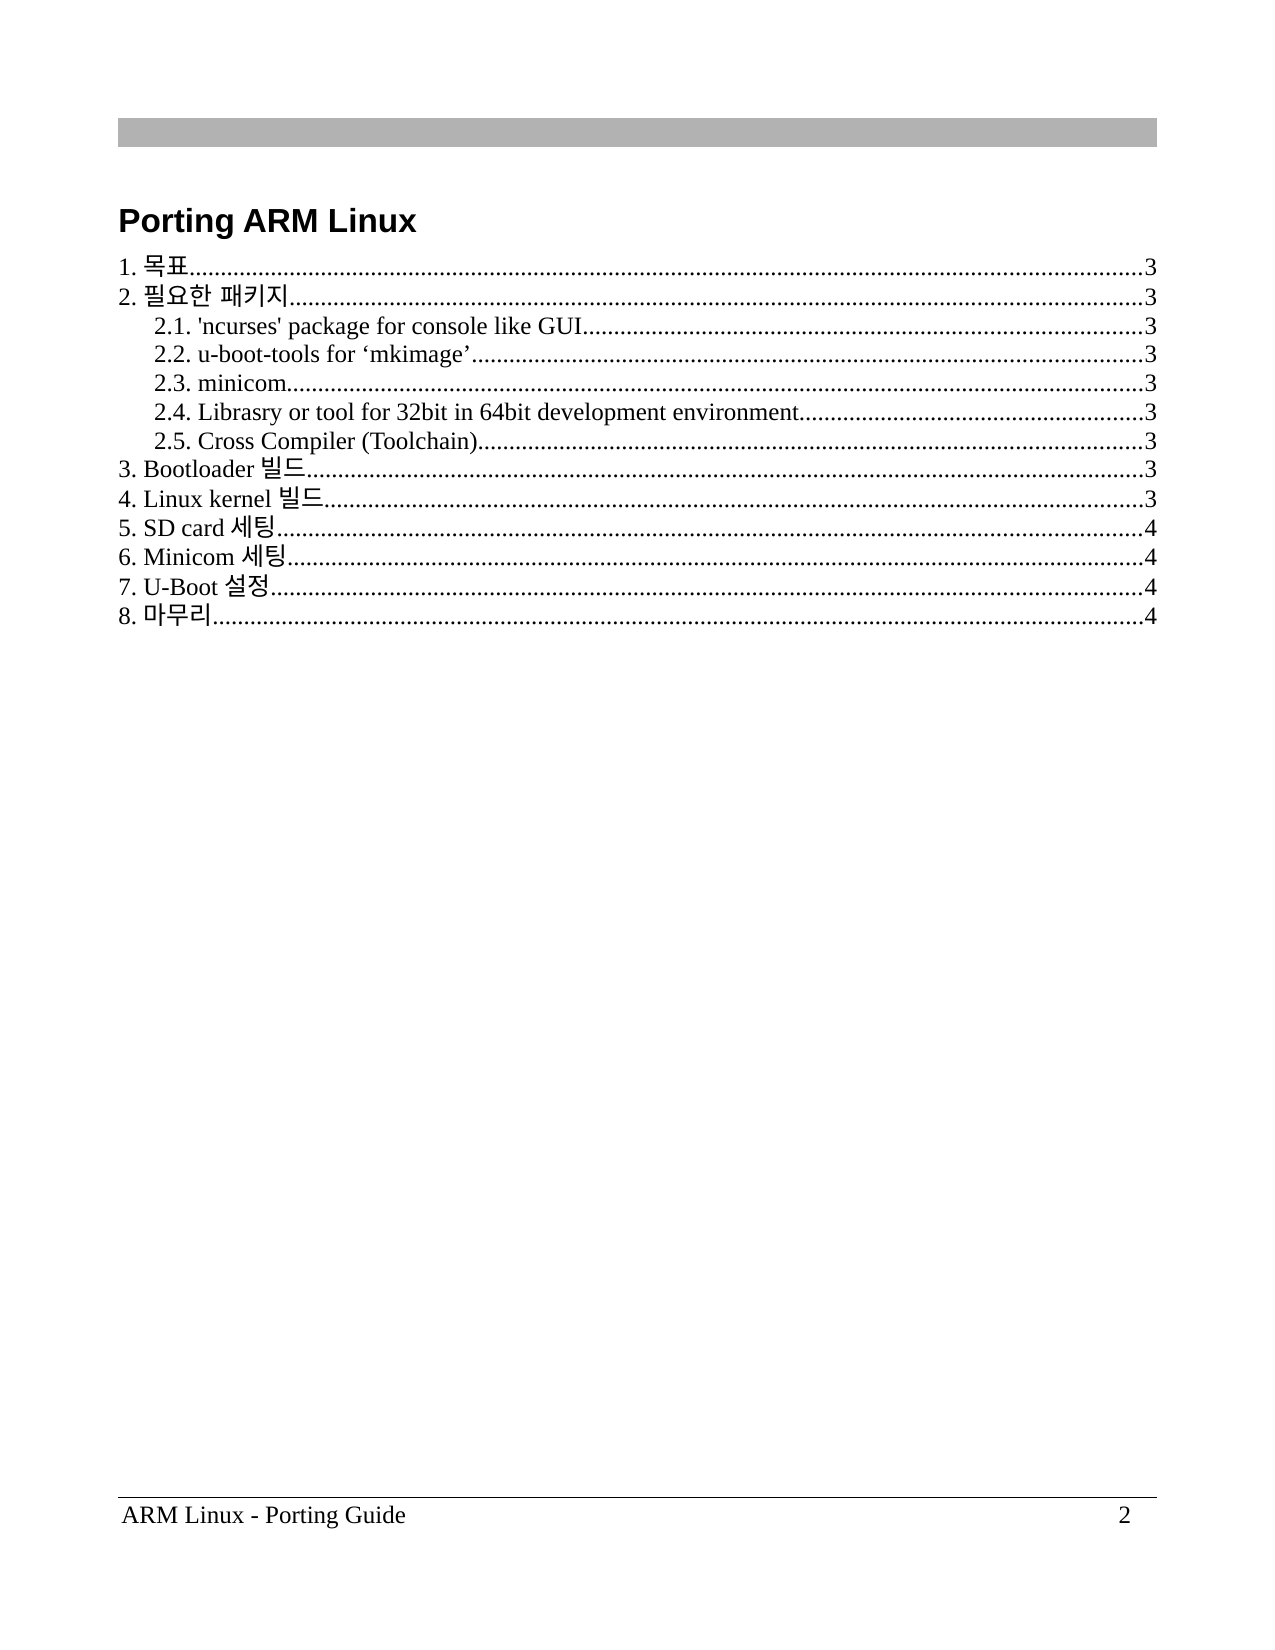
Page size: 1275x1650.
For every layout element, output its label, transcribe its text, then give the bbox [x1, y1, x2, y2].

subtitle Porting ARM Linux [118, 201, 1157, 240]
text 2.2. u-boot-tools for ‘mkimage’ 3 [148, 339, 1157, 368]
text 1. 목표 3 [118, 252, 1157, 282]
text 2. 필요한 패키지 3 [118, 282, 1157, 311]
text 2.3. minicom 3 [148, 368, 1157, 397]
text 8. 마무리 4 [118, 601, 1157, 630]
text 6. Minicom 세팅 4 [118, 542, 1157, 572]
text 7. U-Boot 설정 4 [118, 572, 1157, 601]
text 3. Bootloader 빌드 3 [118, 454, 1157, 484]
text 4. Linux kernel 빌드 3 [118, 484, 1157, 513]
text 2.1. 'ncurses' package for console like GUI 3 [148, 311, 1157, 339]
text 2.5. Cross Compiler (Toolchain) 3 [148, 426, 1157, 454]
text 5. SD card 세팅 4 [118, 513, 1157, 542]
text 2.4. Librasry or tool for 32bit in 64bit development environment 3 [148, 397, 1157, 426]
